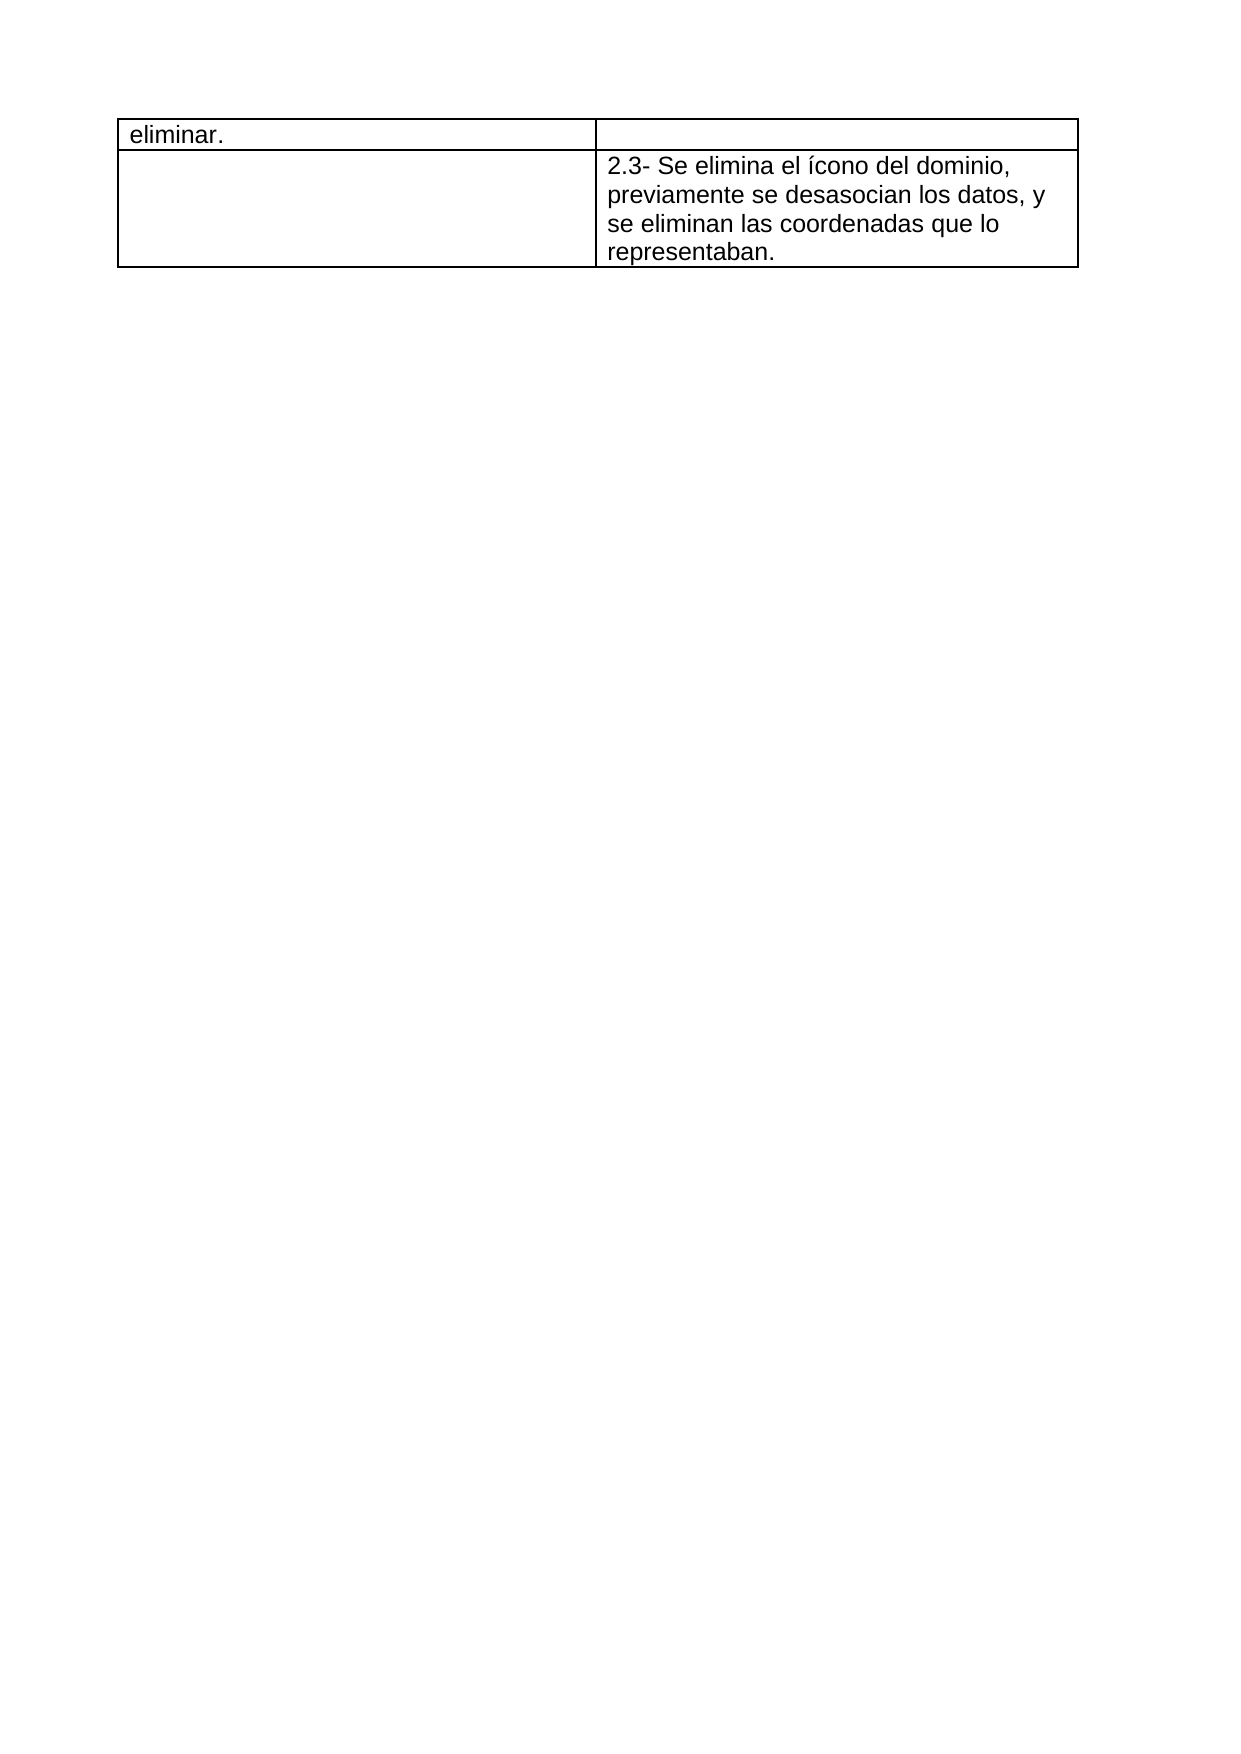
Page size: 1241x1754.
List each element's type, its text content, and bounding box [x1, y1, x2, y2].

table_cell [597, 120, 1077, 149]
table_cell eliminar. [119, 120, 595, 149]
table_cell [119, 151, 595, 266]
table_cell 2.3- Se elimina el ícono del dominio, previamente se desasocian los datos, y se eliminan las coordenadas que lo representaban. [597, 151, 1077, 266]
